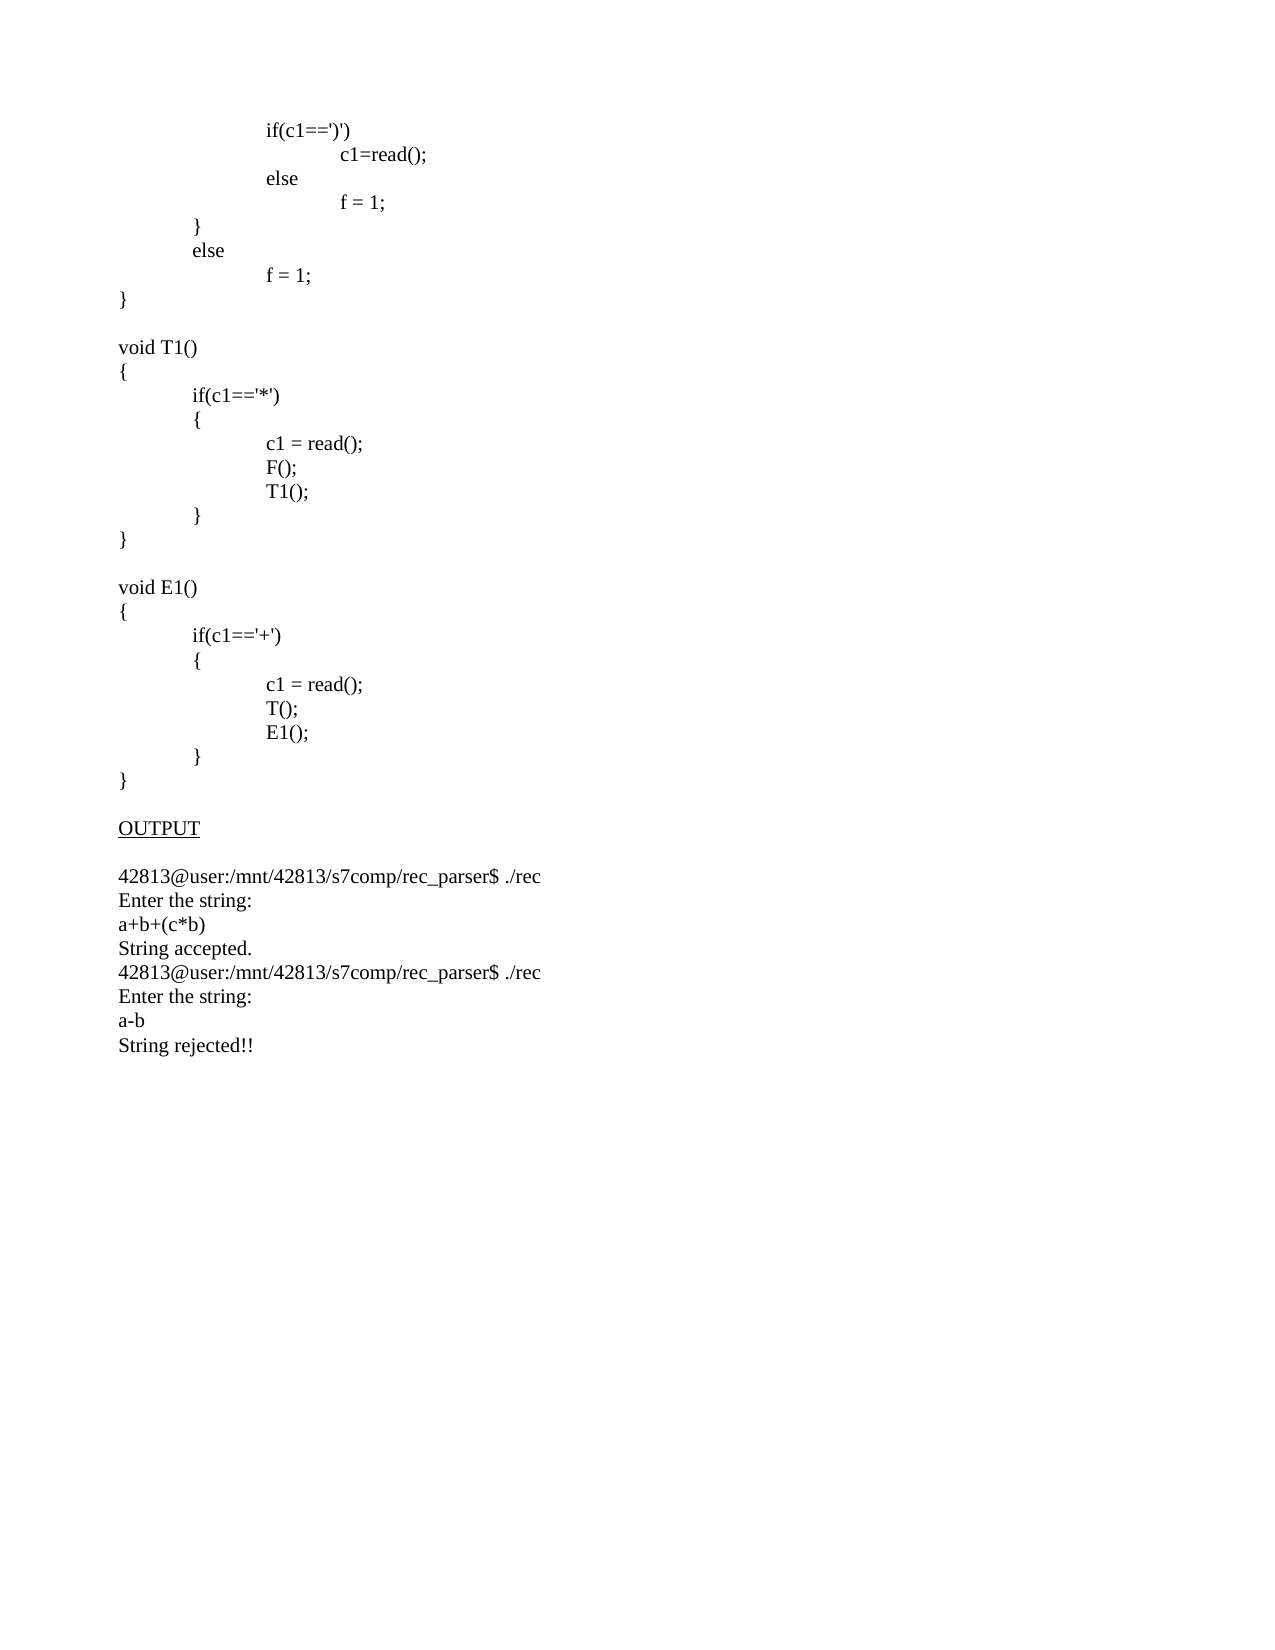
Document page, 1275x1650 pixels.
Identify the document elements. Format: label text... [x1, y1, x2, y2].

text c1 = read(); [118, 672, 1157, 696]
text } [118, 768, 1157, 792]
text else [118, 166, 1157, 190]
text f = 1; [118, 190, 1157, 214]
text Enter the string: [118, 984, 1157, 1008]
text } [118, 214, 1157, 238]
text c1 = read(); [118, 431, 1157, 455]
text void E1() [118, 575, 1157, 599]
text Enter the string: [118, 888, 1157, 912]
text void T1() [118, 335, 1157, 359]
text } [118, 287, 1157, 311]
text String accepted. [118, 936, 1157, 960]
text } [118, 503, 1157, 527]
text if(c1==')') [118, 118, 1157, 142]
text OUTPUT [118, 816, 1157, 840]
text a-b [118, 1008, 1157, 1032]
text { [118, 599, 1157, 623]
text c1=read(); [118, 142, 1157, 166]
text f = 1; [118, 262, 1157, 287]
text F(); [118, 455, 1157, 479]
text if(c1=='*') [118, 383, 1157, 407]
text { [118, 647, 1157, 672]
text T1(); [118, 479, 1157, 503]
text { [118, 407, 1157, 431]
text else [118, 238, 1157, 262]
text a+b+(c*b) [118, 912, 1157, 936]
text if(c1=='+') [118, 623, 1157, 647]
text 42813@user:/mnt/42813/s7comp/rec_parser$ ./rec [118, 960, 1157, 984]
text } [118, 744, 1157, 768]
text 42813@user:/mnt/42813/s7comp/rec_parser$ ./rec [118, 864, 1157, 888]
text } [118, 527, 1157, 551]
text T(); [118, 696, 1157, 720]
text { [118, 359, 1157, 383]
text E1(); [118, 720, 1157, 744]
text String rejected!! [118, 1032, 1157, 1057]
